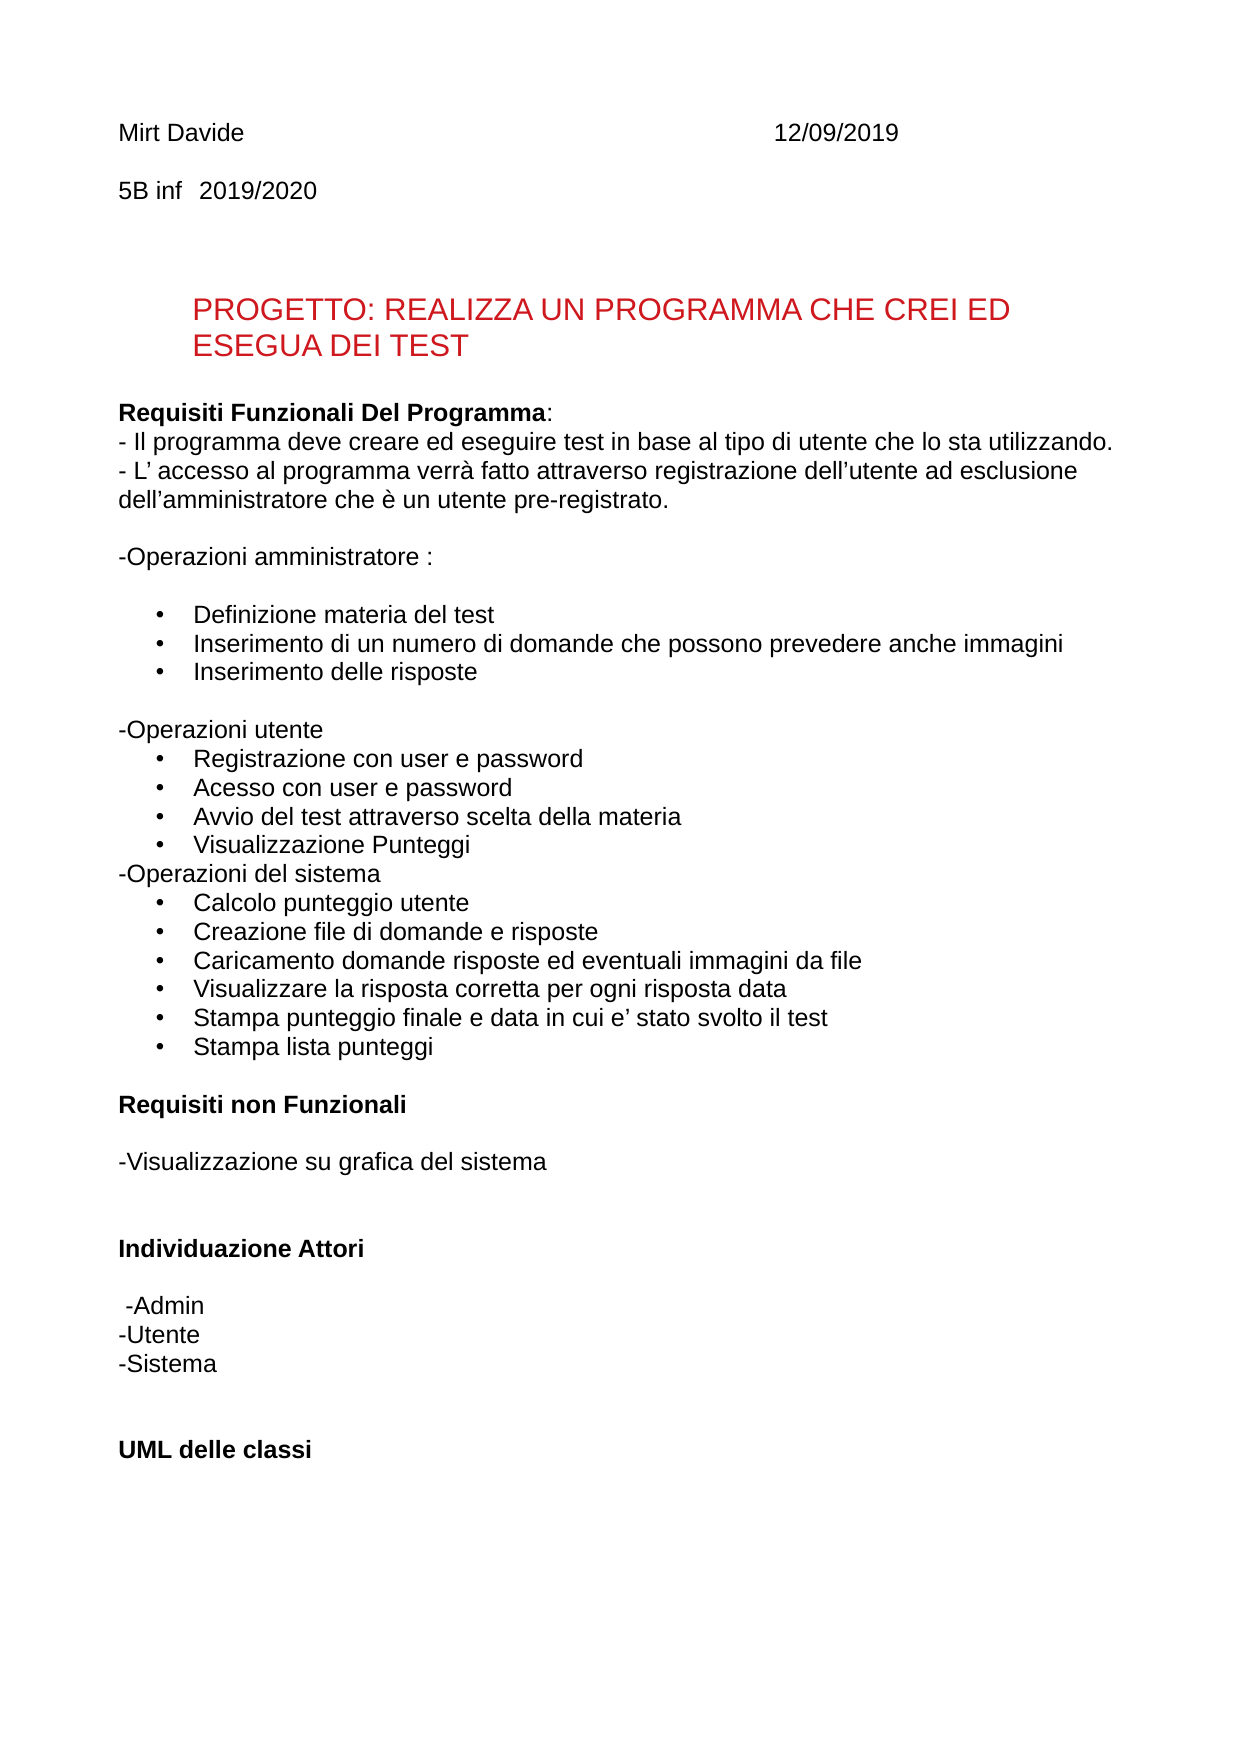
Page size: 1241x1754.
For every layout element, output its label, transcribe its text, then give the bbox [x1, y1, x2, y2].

text -Admin [118, 1291, 1122, 1320]
text 5B inf 2019/2020 [118, 176, 1122, 204]
list Inserimento delle risposte [156, 657, 1122, 686]
text -Sistema [118, 1348, 1122, 1377]
list Visualizzare la risposta corretta per ogni risposta data [156, 974, 1122, 1003]
list Calcolo punteggio utente [156, 888, 1122, 917]
list Creazione file di domande e risposte [156, 917, 1122, 946]
list Acesso con user e password [156, 773, 1122, 801]
text - L’ accesso al programma verrà fatto attraverso registrazione dell’utente ad esclusione dell’amministratore che è un utente pre-registrato. [118, 456, 1122, 513]
list Visualizzazione Punteggi [156, 830, 1122, 859]
text Individuazione Attori [118, 1233, 1122, 1262]
text - Il programma deve creare ed eseguire test in base al tipo di utente che lo sta utilizzando. [118, 427, 1122, 456]
text -Visualizzazione su grafica del sistema [118, 1147, 1122, 1176]
text Mirt Davide 12/09/2019 [118, 118, 1122, 147]
text -Operazioni amministratore : [118, 542, 1122, 571]
list Definizione materia del test [156, 600, 1122, 628]
text PROGETTO: REALIZZA UN PROGRAMMA CHE CREI ED ESEGUA DEI TEST [118, 291, 1122, 362]
list Registrazione con user e password [156, 744, 1122, 773]
text -Operazioni del sistema [118, 859, 1122, 888]
text Requisiti non Funzionali [118, 1090, 1122, 1118]
list Caricamento domande risposte ed eventuali immagini da file [156, 946, 1122, 974]
list Inserimento di un numero di domande che possono prevedere anche immagini [156, 628, 1122, 657]
list Stampa lista punteggi [156, 1032, 1122, 1061]
text -Utente [118, 1320, 1122, 1348]
text Requisiti Funzionali Del Programma: [118, 398, 1122, 427]
list Avvio del test attraverso scelta della materia [156, 801, 1122, 830]
text UML delle classi [118, 1435, 1122, 1463]
text -Operazioni utente [118, 715, 1122, 744]
list Stampa punteggio finale e data in cui e’ stato svolto il test [156, 1003, 1122, 1032]
